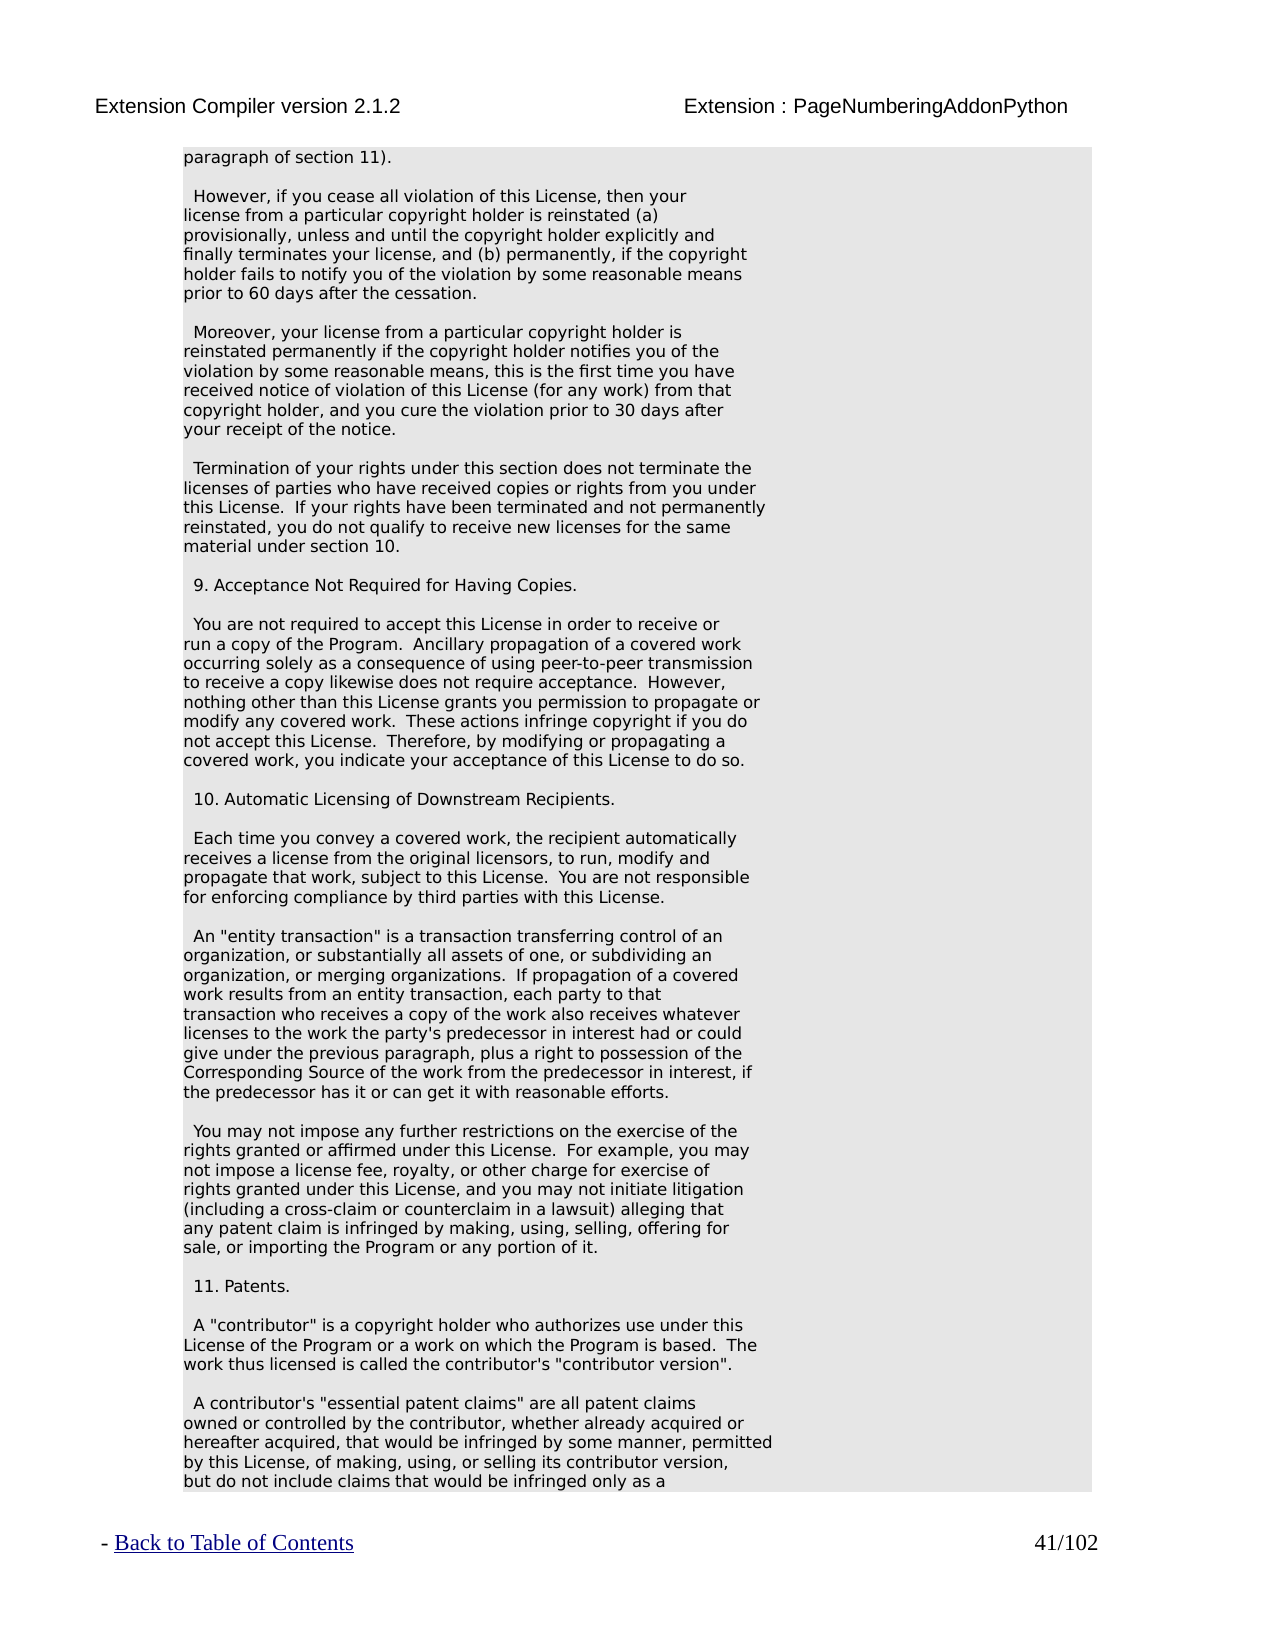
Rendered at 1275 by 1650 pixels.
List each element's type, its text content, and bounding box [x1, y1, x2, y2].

text You may not impose any further restrictions on the exercise of the [183, 1121, 1092, 1141]
text hereafter acquired, that would be infringed by some manner, permitted [183, 1433, 1092, 1453]
text (including a cross-claim or counterclaim in a lawsuit) alleging that [183, 1199, 1092, 1219]
text copyright holder, and you cure the violation prior to 30 days after [183, 401, 1092, 420]
text nothing other than this License grants you permission to propagate or [183, 693, 1092, 712]
text this License. If your rights have been terminated and not permanently [183, 498, 1092, 518]
text paragraph of section 11). [183, 147, 1092, 167]
text for enforcing compliance by third parties with this License. [183, 888, 1092, 907]
text receives a license from the original licensors, to run, modify and [183, 849, 1092, 868]
text work thus licensed is called the contributor's "contributor version". [183, 1355, 1092, 1375]
text organization, or substantially all assets of one, or subdividing an [183, 946, 1092, 966]
text A "contributor" is a copyright holder who authorizes use under this [183, 1316, 1092, 1336]
text 9. Acceptance Not Required for Having Copies. [183, 576, 1092, 596]
text You are not required to accept this License in order to receive or [183, 615, 1092, 634]
text received notice of violation of this License (for any work) from that [183, 381, 1092, 401]
text material under section 10. [183, 537, 1092, 557]
text not impose a license fee, royalty, or other charge for exercise of [183, 1160, 1092, 1180]
text to receive a copy likewise does not require acceptance. However, [183, 673, 1092, 693]
text Each time you convey a covered work, the recipient automatically [183, 829, 1092, 849]
text finally terminates your license, and (b) permanently, if the copyright [183, 245, 1092, 264]
text provisionally, unless and until the copyright holder explicitly and [183, 225, 1092, 245]
text not accept this License. Therefore, by modifying or propagating a [183, 732, 1092, 751]
text Termination of your rights under this section does not terminate the [183, 459, 1092, 479]
text holder fails to notify you of the violation by some reasonable means [183, 264, 1092, 284]
text 11. Patents. [183, 1277, 1092, 1297]
text An "entity transaction" is a transaction transferring control of an [183, 927, 1092, 946]
text License of the Program or a work on which the Program is based. The [183, 1336, 1092, 1355]
text reinstated, you do not qualify to receive new licenses for the same [183, 518, 1092, 537]
text occurring solely as a consequence of using peer-to-peer transmission [183, 654, 1092, 673]
text give under the previous paragraph, plus a right to possession of the [183, 1043, 1092, 1063]
text but do not include claims that would be infringed only as a [183, 1472, 1092, 1492]
text work results from an entity transaction, each party to that [183, 985, 1092, 1004]
text owned or controlled by the contributor, whether already acquired or [183, 1414, 1092, 1433]
text covered work, you indicate your acceptance of this License to do so. [183, 751, 1092, 771]
text your receipt of the notice. [183, 420, 1092, 440]
text Corresponding Source of the work from the predecessor in interest, if [183, 1063, 1092, 1082]
text prior to 60 days after the cessation. [183, 284, 1092, 303]
text violation by some reasonable means, this is the first time you have [183, 362, 1092, 381]
text sale, or importing the Program or any portion of it. [183, 1238, 1092, 1258]
text A contributor's "essential patent claims" are all patent claims [183, 1394, 1092, 1414]
text Moreover, your license from a particular copyright holder is [183, 323, 1092, 342]
text licenses of parties who have received copies or rights from you under [183, 479, 1092, 498]
text reinstated permanently if the copyright holder notifies you of the [183, 342, 1092, 362]
text However, if you cease all violation of this License, then your [183, 186, 1092, 206]
text rights granted or affirmed under this License. For example, you may [183, 1141, 1092, 1160]
text 10. Automatic Licensing of Downstream Recipients. [183, 790, 1092, 810]
text organization, or merging organizations. If propagation of a covered [183, 966, 1092, 985]
text modify any covered work. These actions infringe copyright if you do [183, 712, 1092, 732]
text licenses to the work the party's predecessor in interest had or could [183, 1024, 1092, 1043]
text by this License, of making, using, or selling its contributor version, [183, 1453, 1092, 1472]
text transaction who receives a copy of the work also receives whatever [183, 1004, 1092, 1024]
text rights granted under this License, and you may not initiate litigation [183, 1180, 1092, 1199]
text any patent claim is infringed by making, using, selling, offering for [183, 1219, 1092, 1238]
text run a copy of the Program. Ancillary propagation of a covered work [183, 634, 1092, 654]
text the predecessor has it or can get it with reasonable efforts. [183, 1082, 1092, 1102]
text propagate that work, subject to this License. You are not responsible [183, 868, 1092, 888]
text license from a particular copyright holder is reinstated (a) [183, 206, 1092, 225]
